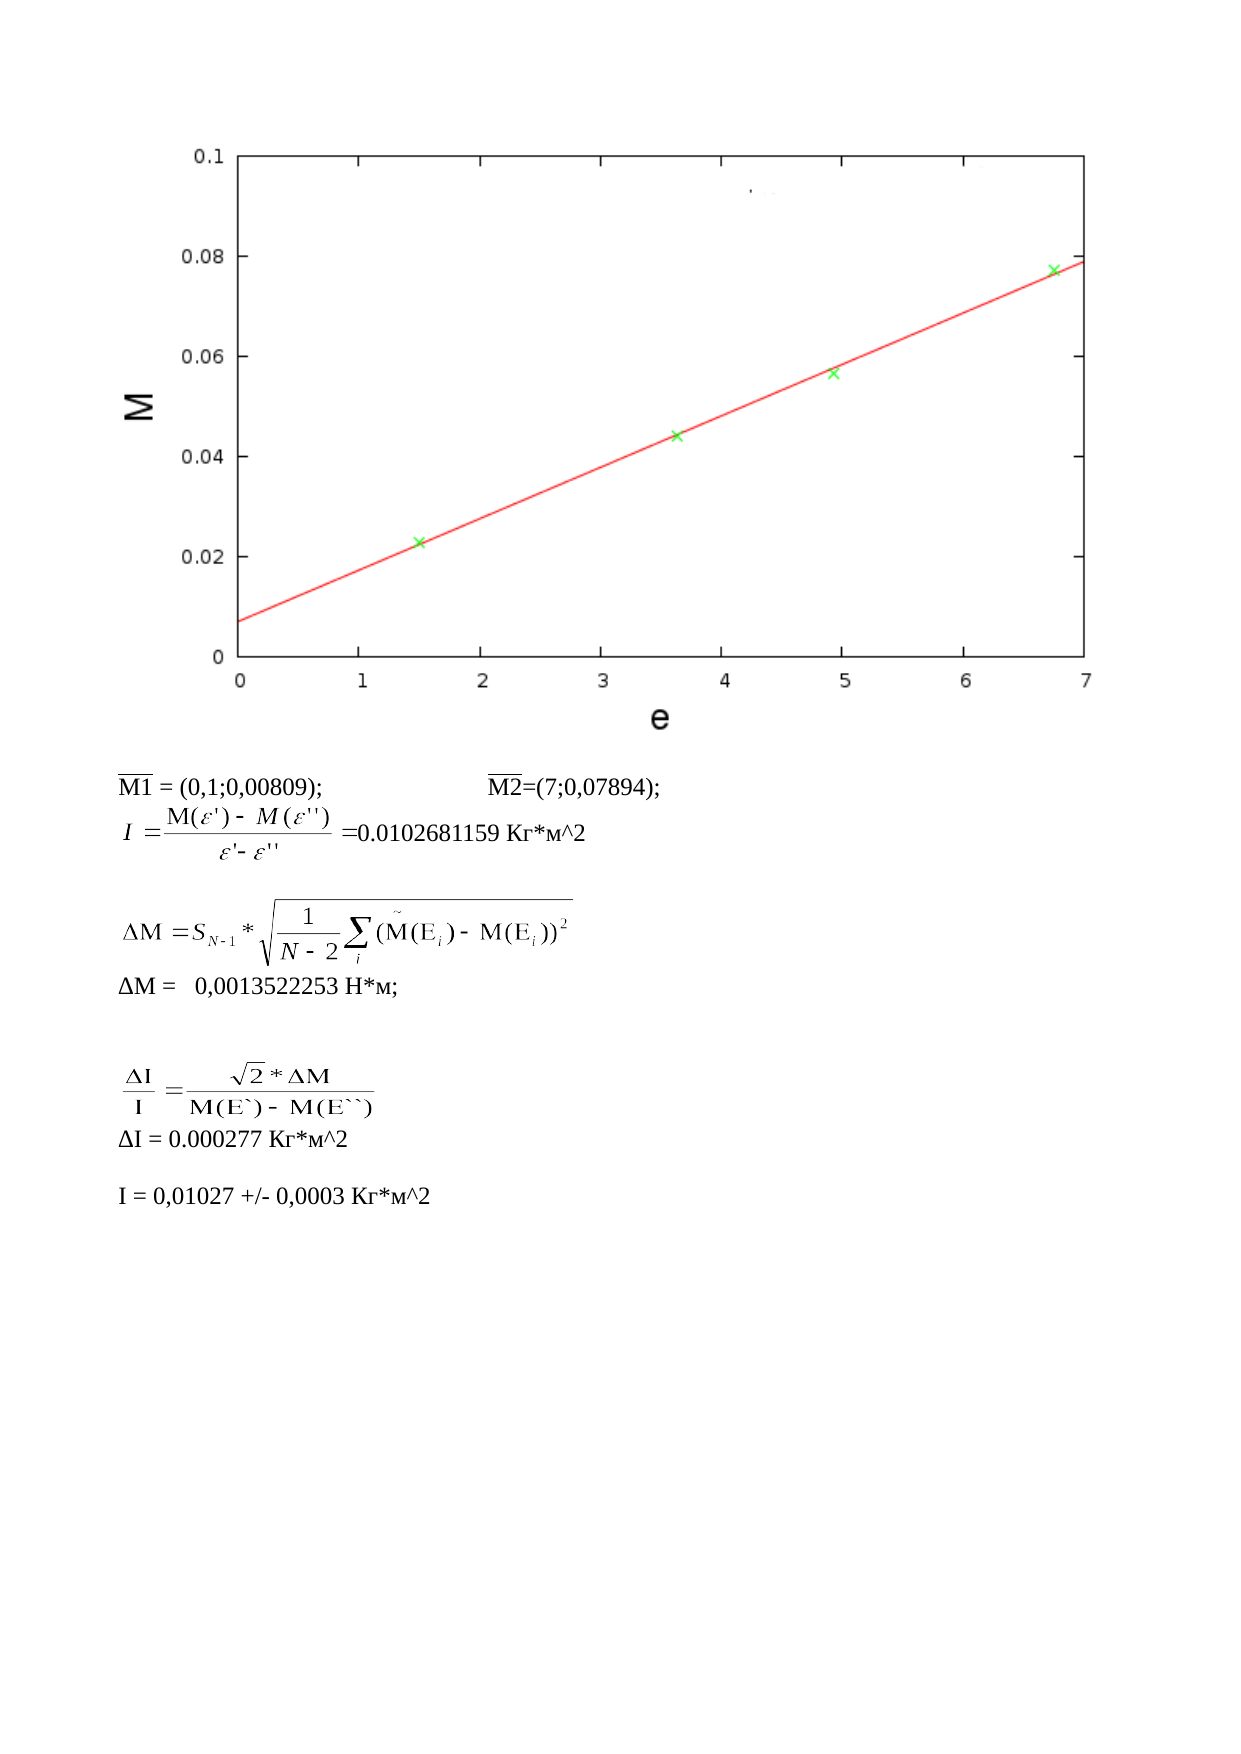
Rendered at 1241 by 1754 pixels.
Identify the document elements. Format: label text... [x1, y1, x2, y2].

text ∆I = 0.000277 Кг*м^2 [118, 1124, 1122, 1152]
text ∆M = 0,0013522253 Н*м; [118, 971, 1122, 1000]
text M1 = (0,1;0,00809); M2=(7;0,07894); [118, 772, 1122, 801]
text 0.0102681159 Кг*м^2 [118, 801, 1122, 865]
picture [120, 118, 1121, 744]
text I = 0,01027 +/- 0,0003 Кг*м^2 [118, 1181, 1122, 1210]
